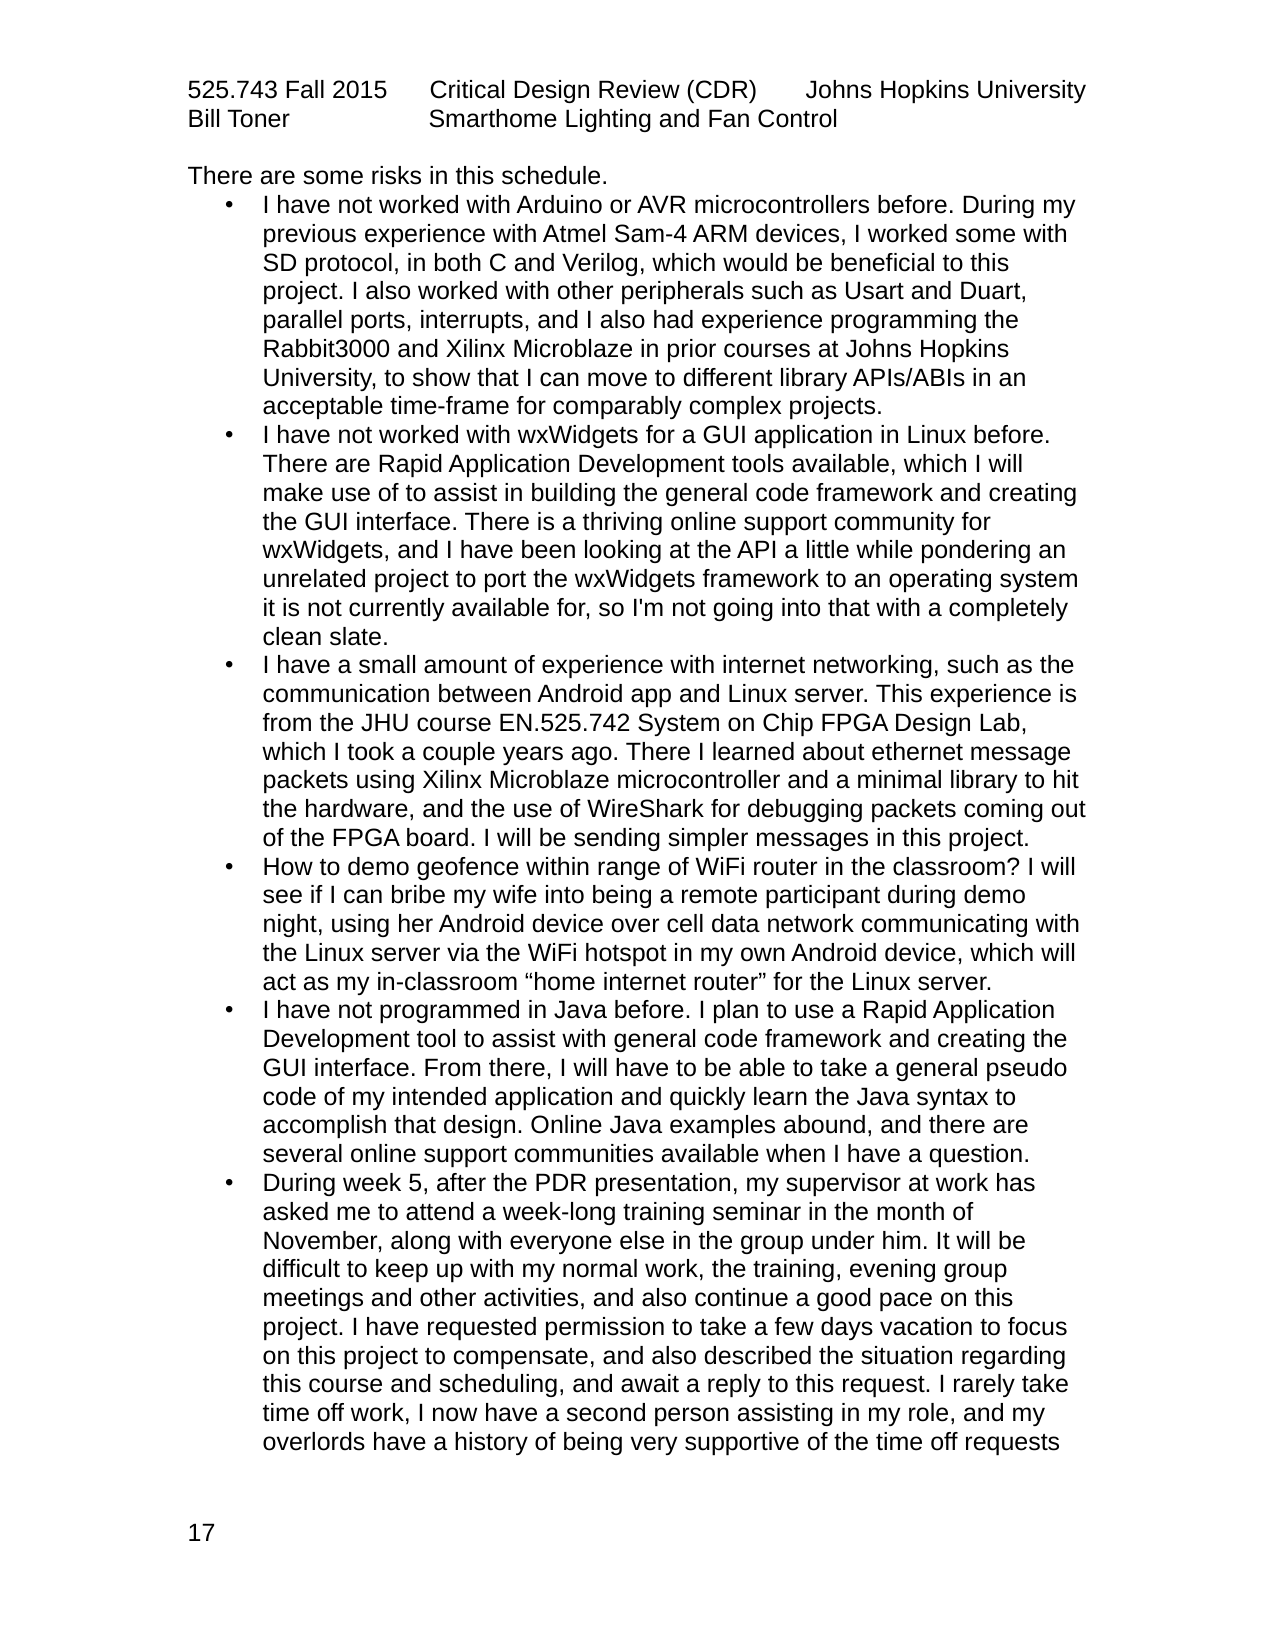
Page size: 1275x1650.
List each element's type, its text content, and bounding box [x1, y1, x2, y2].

list I have not worked with wxWidgets for a GUI application in Linux before. There are Rapid Application Development tools available, which I will make use of to assist in building the general code framework and creating the GUI interface. There is a thriving online support community for wxWidgets, and I have been looking at the API a little while pondering an unrelated project to port the wxWidgets framework to an operating system it is not currently available for, so I'm not going into that with a completely clean slate. [225, 420, 1087, 650]
list I have not programmed in Java before. I plan to use a Rapid Application Development tool to assist with general code framework and creating the GUI interface. From there, I will have to be able to take a general pseudo code of my intended application and quickly learn the Java syntax to accomplish that design. Online Java examples abound, and there are several online support communities available when I have a question. [225, 995, 1087, 1168]
list During week 5, after the PDR presentation, my supervisor at work has asked me to attend a week-long training seminar in the month of November, along with everyone else in the group under him. It will be difficult to keep up with my normal work, the training, evening group meetings and other activities, and also continue a good pace on this project. I have requested permission to take a few days vacation to focus on this project to compensate, and also described the situation regarding this course and scheduling, and await a reply to this request. I rarely take time off work, I now have a second person assisting in my role, and my overlords have a history of being very supportive of the time off requests [225, 1168, 1087, 1456]
list How to demo geofence within range of WiFi router in the classroom? I will see if I can bribe my wife into being a remote participant during demo night, using her Android device over cell data network communicating with the Linux server via the WiFi hotspot in my own Android device, which will act as my in-classroom “home internet router” for the Linux server. [225, 852, 1087, 995]
text There are some risks in this schedule. [187, 161, 1087, 190]
list I have not worked with Arduino or AVR microcontrollers before. During my previous experience with Atmel Sam-4 ARM devices, I worked some with SD protocol, in both C and Verilog, which would be beneficial to this project. I also worked with other peripherals such as Usart and Duart, parallel ports, interrupts, and I also had experience programming the Rabbit3000 and Xilinx Microblaze in prior courses at Johns Hopkins University, to show that I can move to different library APIs/ABIs in an acceptable time-frame for comparably complex projects. [225, 190, 1087, 420]
list I have a small amount of experience with internet networking, such as the communication between Android app and Linux server. This experience is from the JHU course EN.525.742 System on Chip FPGA Design Lab, which I took a couple years ago. There I learned about ethernet message packets using Xilinx Microblaze microcontroller and a minimal library to hit the hardware, and the use of WireShark for debugging packets coming out of the FPGA board. I will be sending simpler messages in this project. [225, 650, 1087, 852]
